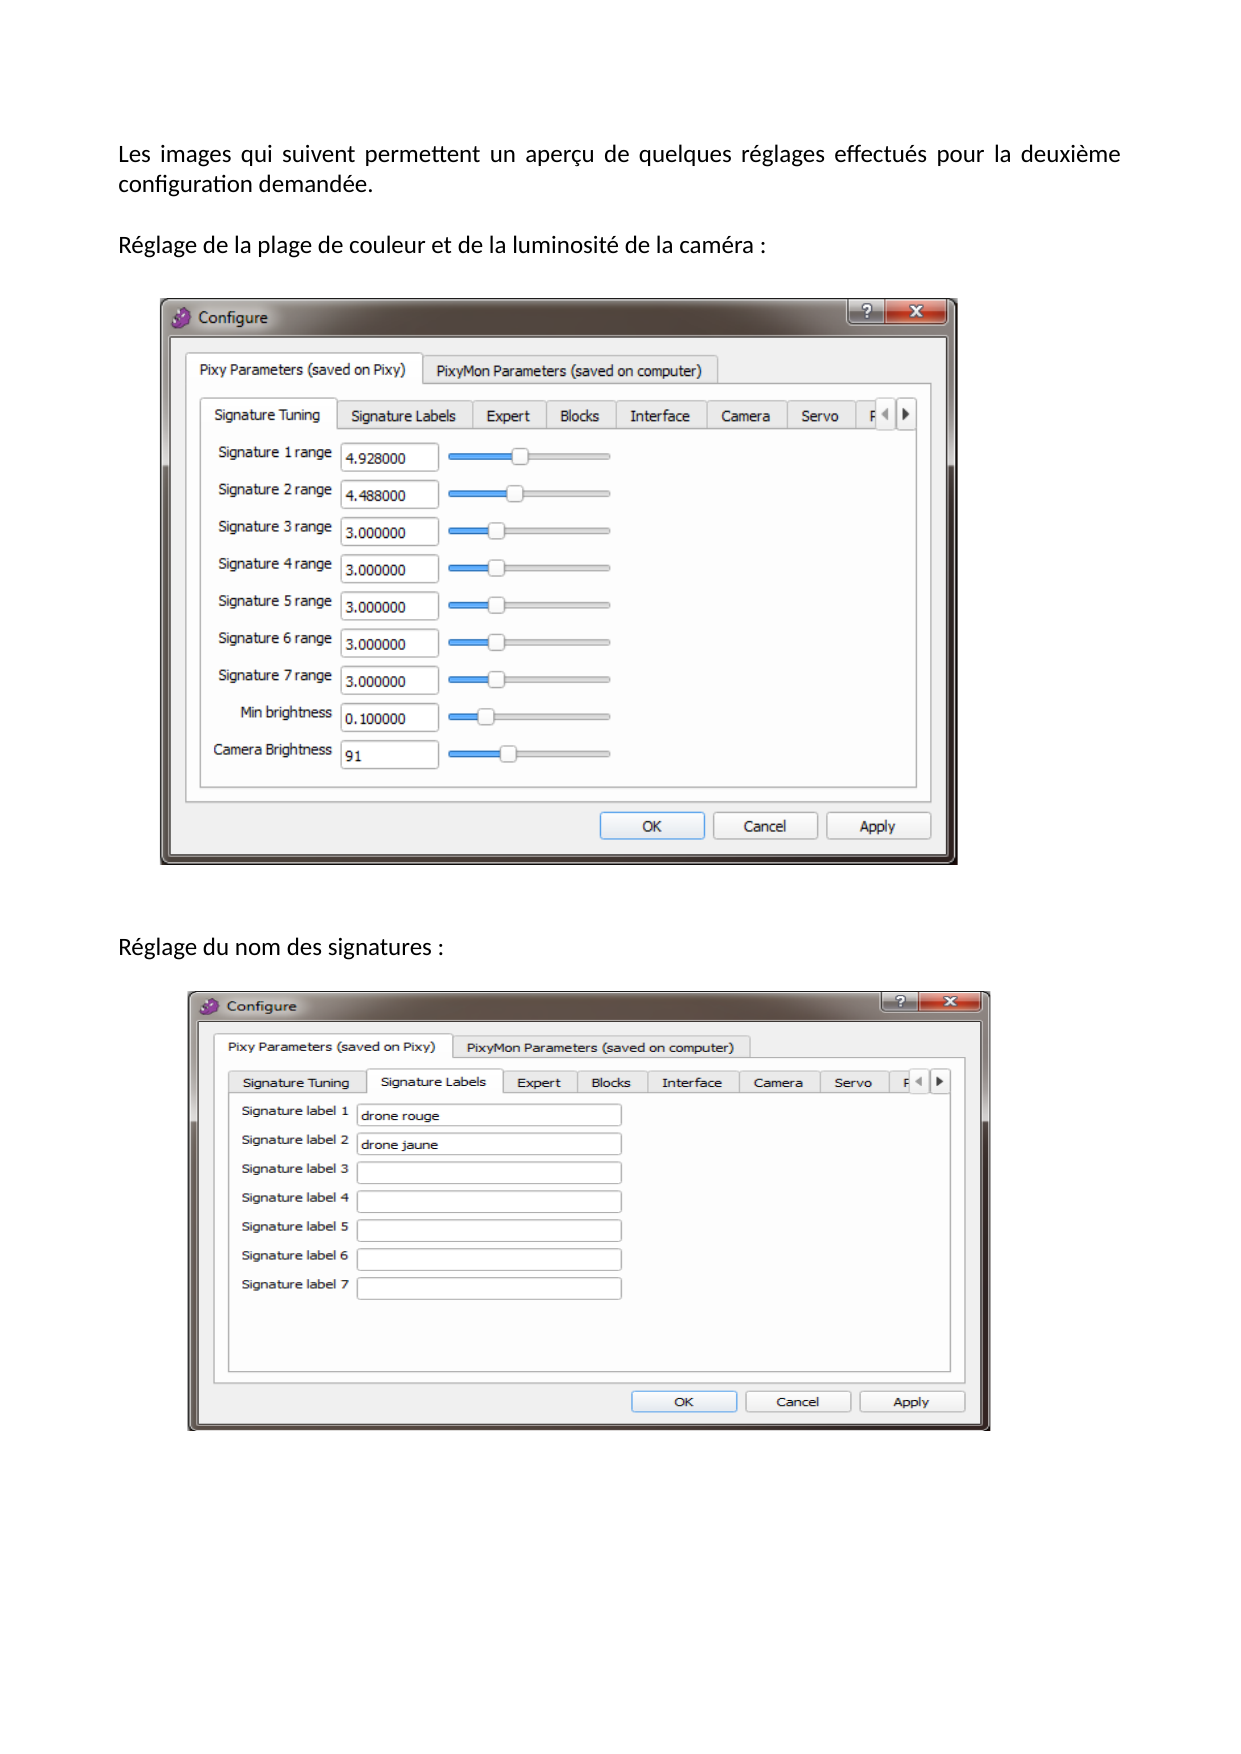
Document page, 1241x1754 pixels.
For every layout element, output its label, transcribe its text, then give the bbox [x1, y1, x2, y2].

text Réglage de la plage de couleur et de la luminosité de la caméra : [118, 229, 1122, 260]
text Les images qui suivent permettent un aperçu de quelques réglages effectués pour la deuxième configuration demandée. [118, 138, 1122, 199]
picture [187, 991, 991, 1431]
picture [159, 298, 958, 865]
text Réglage du nom des signatures : [118, 931, 1122, 962]
